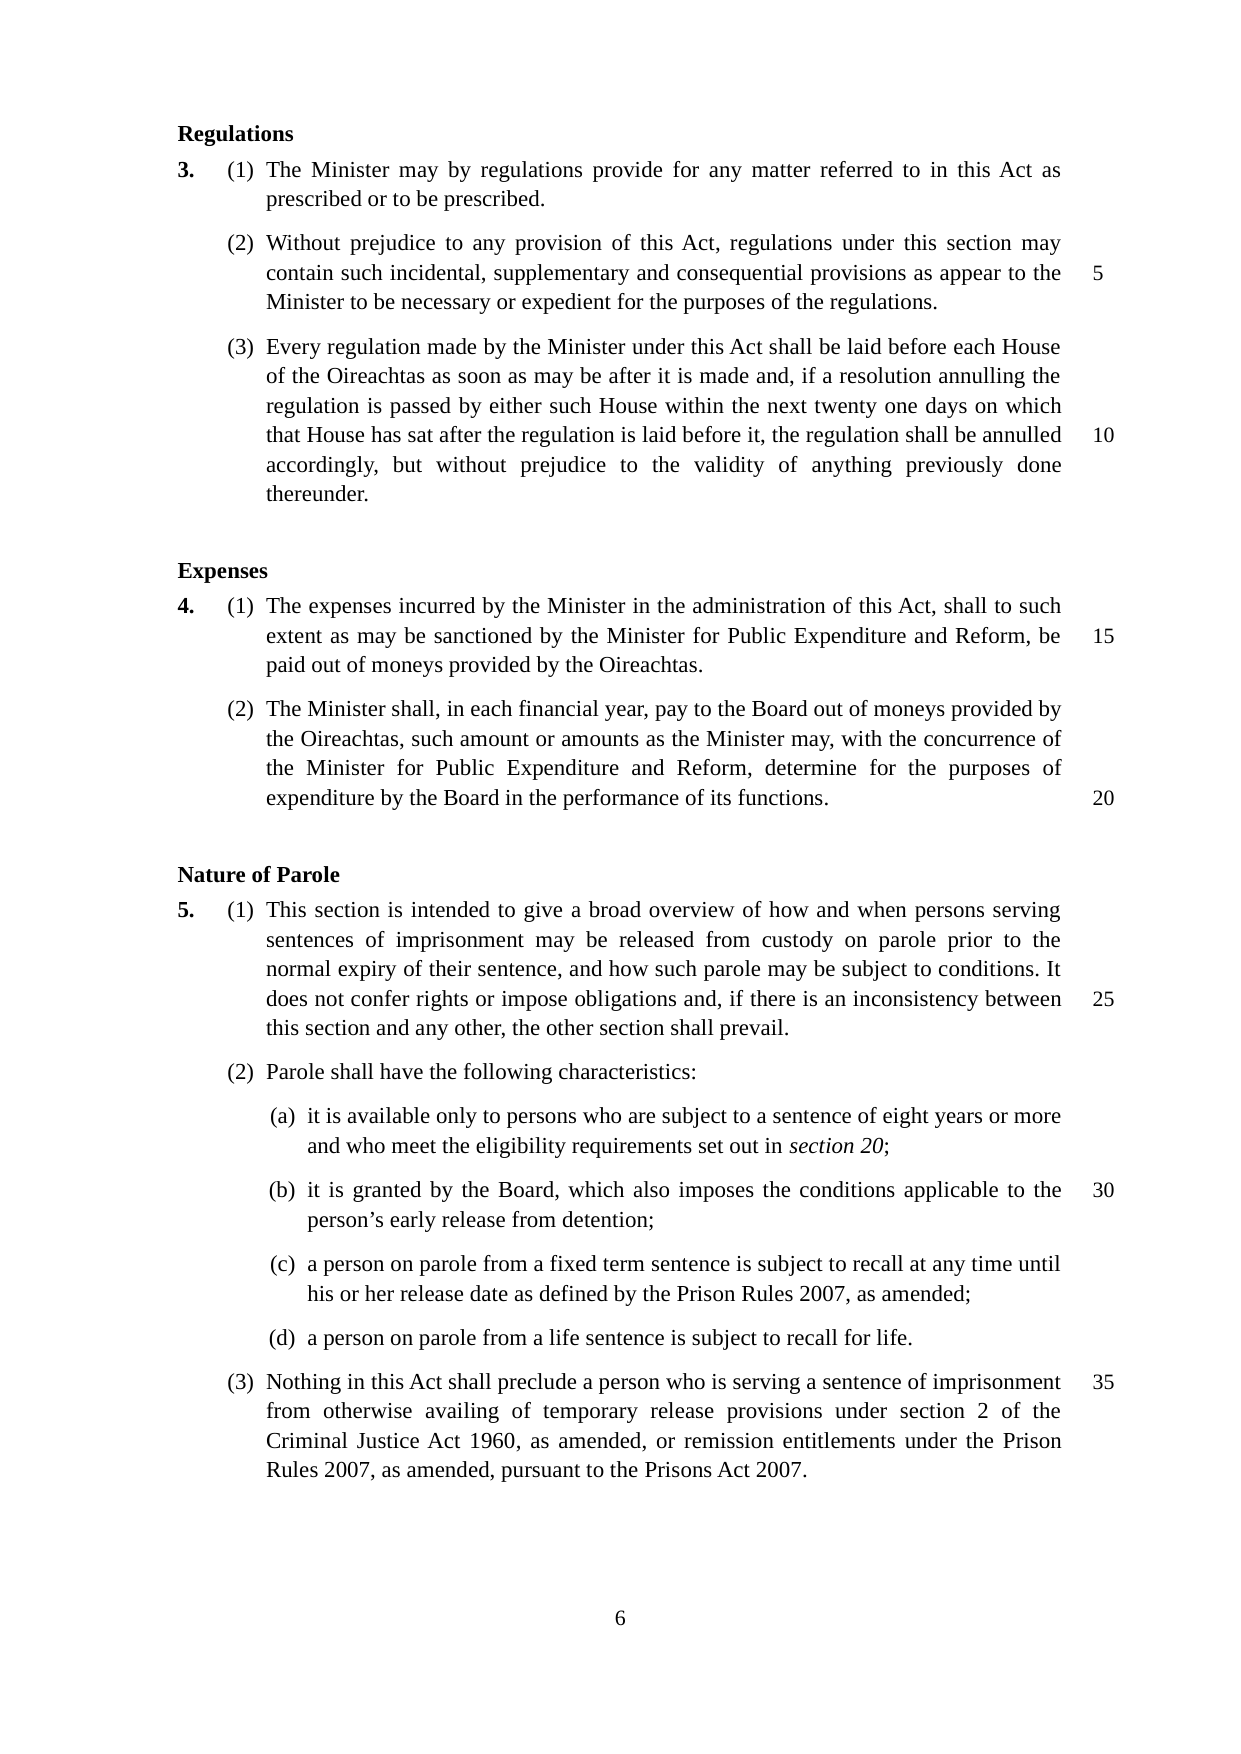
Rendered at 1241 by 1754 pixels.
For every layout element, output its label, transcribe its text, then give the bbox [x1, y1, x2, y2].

text Nature of Parole [177, 858, 1063, 888]
text Expenses [177, 555, 1063, 584]
text (a) it is available only to persons who are subject to a sentence of eight years or more and who meet the eligibility requirements set out in section 20; [177, 1100, 1063, 1159]
text (2) Parole shall have the following characteristics: [177, 1056, 1063, 1086]
text 3. (1) The Minister may by regulations provide for any matter referred to in this Act as prescribed or to be prescribed. [177, 153, 1063, 212]
text (c) a person on parole from a fixed term sentence is subject to recall at any time until his or her release date as defined by the Prison Rules 2007, as amended; [177, 1248, 1063, 1307]
text 4. (1) The expenses incurred by the Minister in the administration of this Act, shall to such extent as may be sanctioned by the Minister for Public Expenditure and Reform, be paid out of moneys provided by the Oireachtas. [177, 590, 1063, 678]
text Regulations [177, 118, 1063, 148]
text (b) it is granted by the Board, which also imposes the conditions applicable to the person’s early release from detention; [177, 1174, 1063, 1233]
text (3) Every regulation made by the Minister under this Act shall be laid before each House of the Oireachtas as soon as may be after it is made and, if a resolution annulling the regulation is passed by either such House within the next twenty one days on which that House has sat after the regulation is laid before it, the regulation shall be annulled accordingly, but without prejudice to the validity of anything previously done thereunder. [177, 331, 1063, 507]
text (2) The Minister shall, in each financial year, pay to the Board out of moneys provided by the Oireachtas, such amount or amounts as the Minister may, with the concurrence of the Minister for Public Expenditure and Reform, determine for the purposes of expenditure by the Board in the performance of its functions. [177, 693, 1063, 811]
text (2) Without prejudice to any provision of this Act, regulations under this section may contain such incidental, supplementary and consequential provisions as appear to the Minister to be necessary or expedient for the purposes of the regulations. [177, 227, 1063, 316]
text (d) a person on parole from a life sentence is subject to recall for life. [177, 1322, 1063, 1351]
text 5. (1) This section is intended to give a broad overview of how and when persons serving sentences of imprisonment may be released from custody on parole prior to the normal expiry of their sentence, and how such parole may be subject to conditions. It does not confer rights or impose obligations and, if there is an inconsistency between this section and any other, the other section shall prevail. [177, 894, 1063, 1041]
text (3) Nothing in this Act shall preclude a person who is serving a sentence of imprisonment from otherwise availing of temporary release provisions under section 2 of the Criminal Justice Act 1960, as amended, or remission entitlements under the Prison Rules 2007, as amended, pursuant to the Prisons Act 2007. [177, 1366, 1063, 1484]
